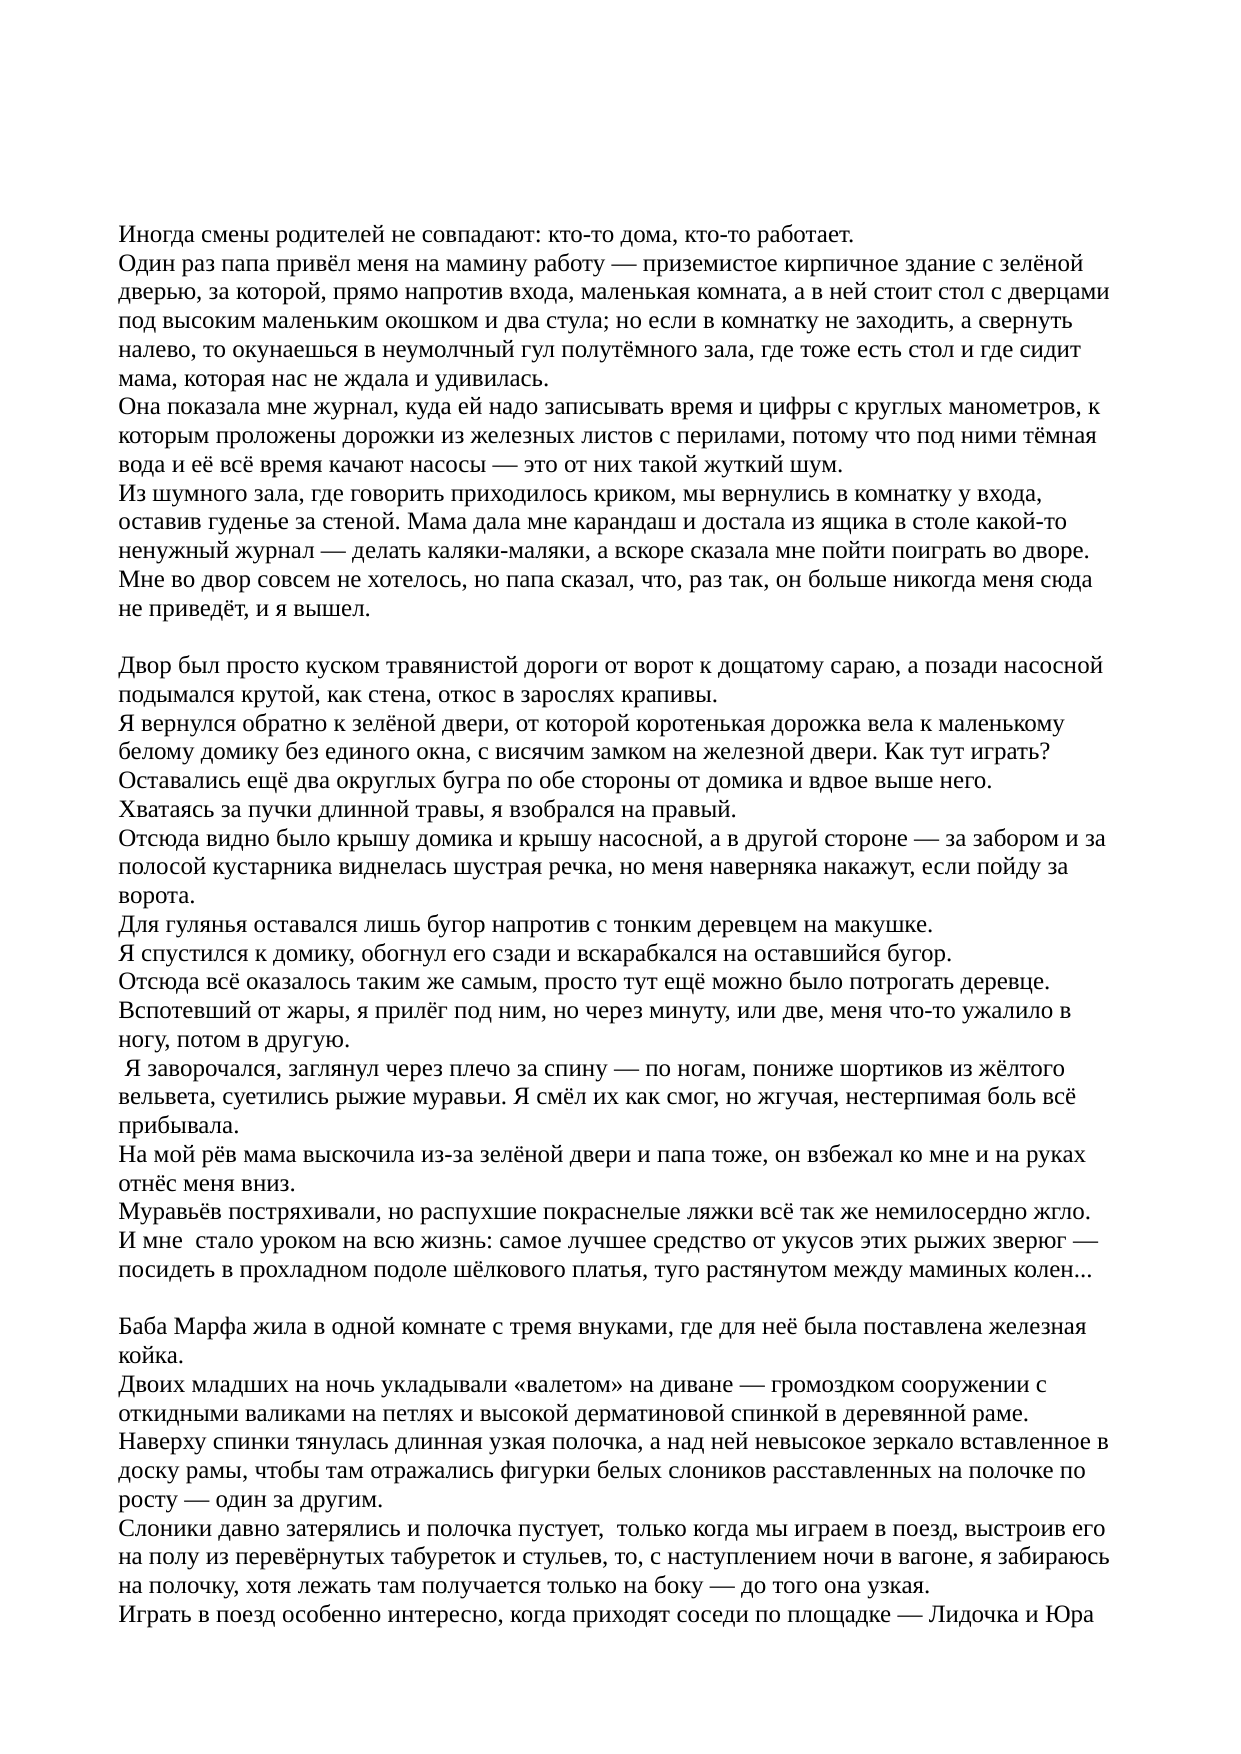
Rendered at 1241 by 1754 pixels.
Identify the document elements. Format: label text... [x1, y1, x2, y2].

text Муравьёв постряхивали, но распухшие покраснелые ляжки всё так же немилосердно жгло. [118, 1196, 1122, 1225]
text Слоники давно затерялись и полочка пустует, только когда мы играем в поезд, выстроив его на полу из перевёрнутых табуреток и стульев, то, с наступлением ночи в вагоне, я забираюсь на полочку, хотя лежать там получается только на боку — до того она узкая. [118, 1513, 1122, 1599]
text Оставались ещё два округлых бугра по обе стороны от домика и вдвое выше него. [118, 765, 1122, 794]
text Я заворочался, заглянул через плечо за спину — по ногам, пониже шортиков из жёлтого вельвета, суетились рыжие муравьи. Я смёл их как смог, но жгучая, нестерпимая боль всё прибывала. [118, 1053, 1122, 1139]
text Для гулянья оставался лишь бугор напротив с тонким деревцем на макушке. [118, 909, 1122, 938]
text Отсюда всё оказалось таким же самым, просто тут ещё можно было потрогать деревце. [118, 966, 1122, 995]
text Двор был просто куском травянистой дороги от ворот к дощатому сараю, а позади насосной подымался крутой, как стена, откос в зарослях крапивы. [118, 650, 1122, 708]
text Вспотевший от жары, я прилёг под ним, но через минуту, или две, меня что-то ужалило в ногу, потом в другую. [118, 995, 1122, 1053]
text Она показала мне журнал, куда ей надо записывать время и цифры с круглых манометров, к которым проложены дорожки из железных листов с перилами, потому что под ними тёмная вода и её всё время качают насосы — это от них такой жуткий шум. [118, 391, 1122, 478]
text Двоих младших на ночь укладывали «валетом» на диване — громоздком сооружении с откидными валиками на петлях и высокой дерматиновой спинкой в деревянной раме. Наверху спинки тянулась длинная узкая полочка, а над ней невысокое зеркало вставленное в доску рамы, чтобы там отражались фигурки белых слоников расставленных на полочке по росту — один за другим. [118, 1369, 1122, 1513]
text Мне во двор совсем не хотелось, но папа сказал, что, раз так, он больше никогда меня сюда не приведёт, и я вышел. [118, 564, 1122, 621]
text Иногда смены родителей не совпадают: кто-то дома, кто-то работает. [118, 219, 1122, 248]
text Я спустился к домику, обогнул его сзади и вскарабкался на оставшийся бугор. [118, 938, 1122, 966]
text Один раз папа привёл меня на мамину работу — приземистое кирпичное здание с зелёной дверью, за которой, прямо напротив входа, маленькая комната, а в ней стоит стол с дверцами под высоким маленьким окошком и два стула; но если в комнатку не заходить, а свернуть налево, то окунаешься в неумолчный гул полутёмного зала, где тоже есть стол и где сидит мама, которая нас не ждала и удивилась. [118, 248, 1122, 391]
text И мне стало уроком на всю жизнь: самое лучшее средство от укусов этих рыжих зверюг — посидеть в прохладном подоле шёлкового платья, туго растянутом между маминых колен... [118, 1225, 1122, 1283]
text Отсюда видно было крышу домика и крышу насосной, а в другой стороне — за забором и за полосой кустарника виднелась шустрая речка, но меня наверняка накажут, если пойду за ворота. [118, 823, 1122, 909]
text Баба Марфа жила в одной комнате с тремя внуками, где для неё была поставлена железная койка. [118, 1311, 1122, 1369]
text Хватаясь за пучки длинной травы, я взобрался на правый. [118, 794, 1122, 823]
text Из шумного зала, где говорить приходилось криком, мы вернулись в комнатку у входа, оставив гуденье за стеной. Мама дала мне карандаш и достала из ящика в столе какой-то ненужный журнал — делать каляки-маляки, а вскоре сказала мне пойти поиграть во дворе. [118, 478, 1122, 564]
text Я вернулся обратно к зелёной двери, от которой коротенькая дорожка вела к маленькому белому домику без единого окна, с висячим замком на железной двери. Как тут играть? [118, 708, 1122, 765]
text На мой рёв мама выскочила из-за зелёной двери и папа тоже, он взбежал ко мне и на руках отнёс меня вниз. [118, 1139, 1122, 1196]
text Играть в поезд особенно интересно, когда приходят соседи по площадке — Лидочка и Юра [118, 1599, 1122, 1628]
